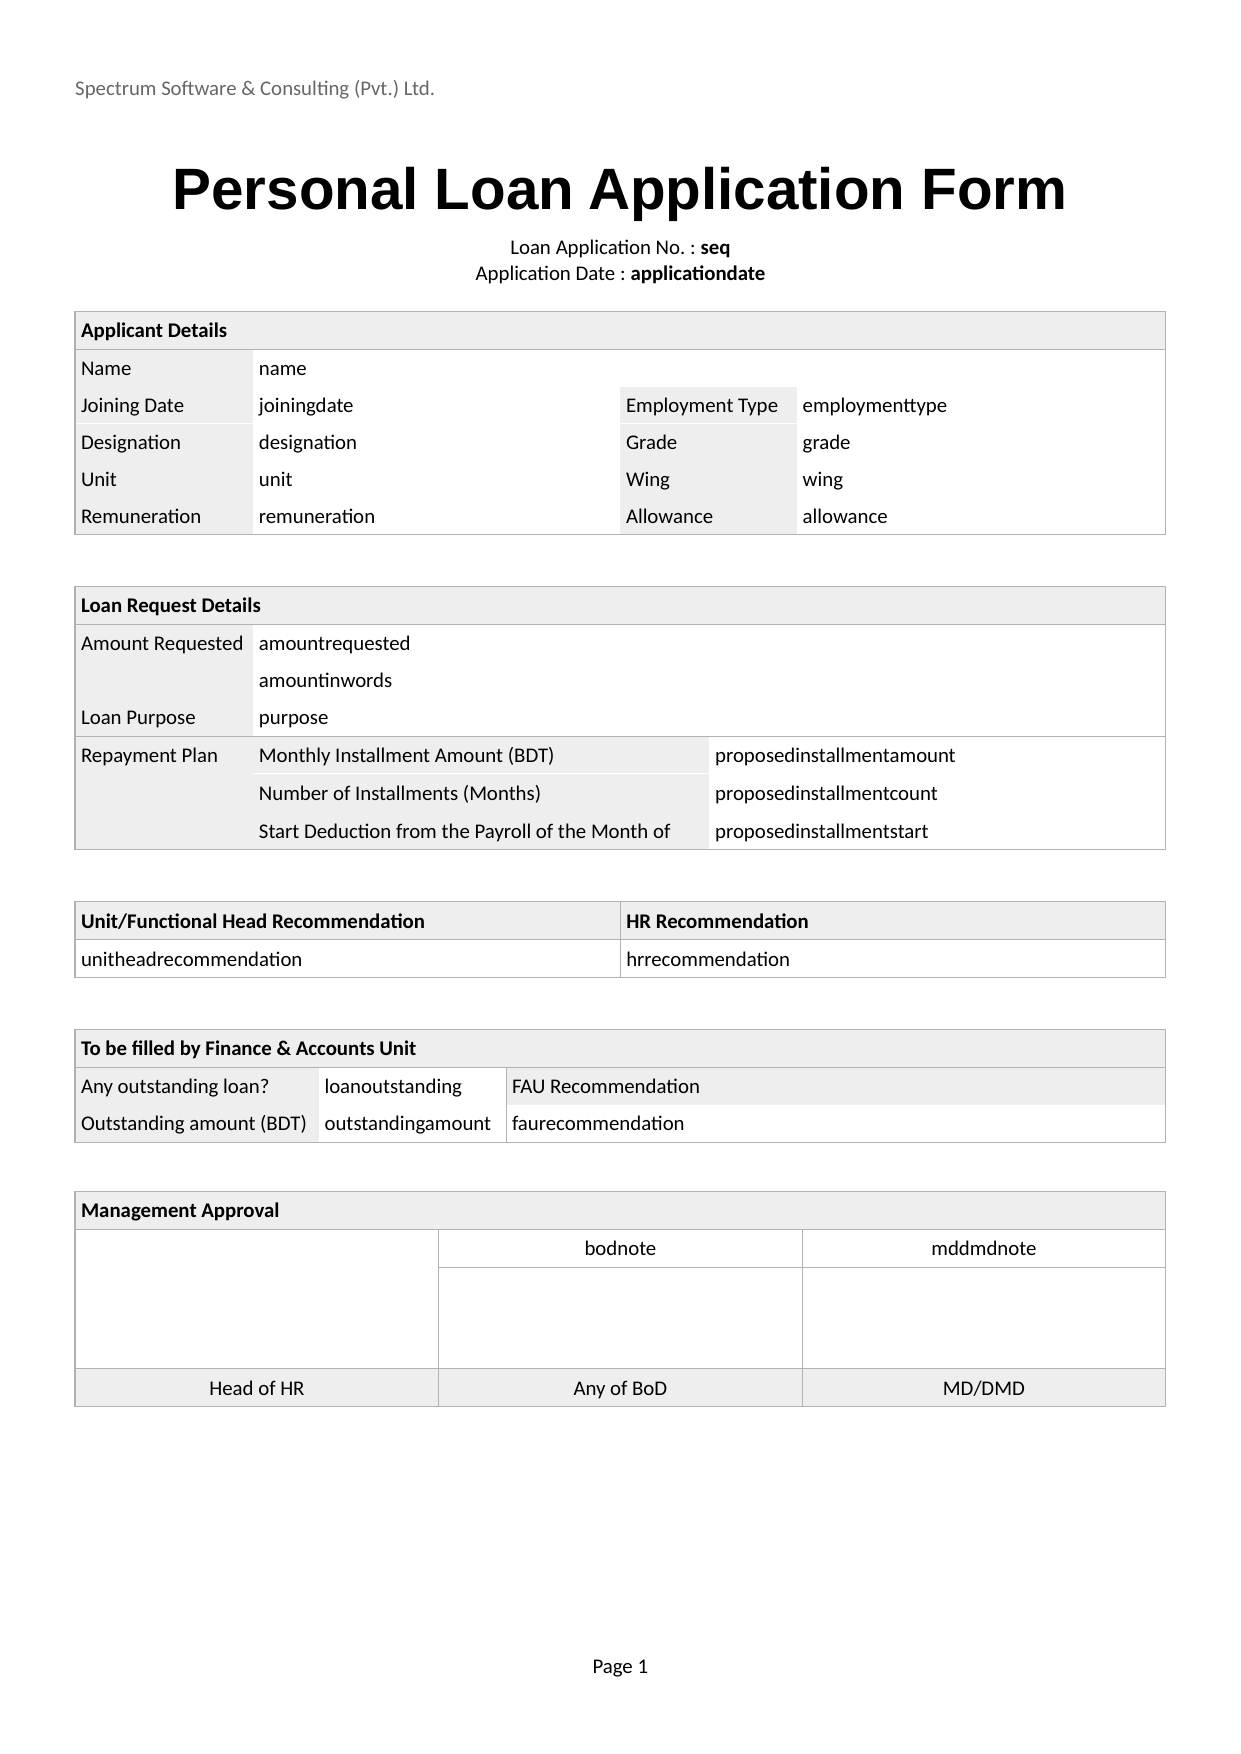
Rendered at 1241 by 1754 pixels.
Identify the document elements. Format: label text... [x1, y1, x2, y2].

table_cell loanoutstanding [319, 1068, 506, 1105]
table_cell Designation [76, 424, 253, 460]
table_header Management Approval [76, 1192, 1165, 1229]
table_cell remuneration [253, 497, 620, 534]
table_header To be filled by Finance & Accounts Unit [76, 1030, 1165, 1067]
table_cell grade [797, 424, 1165, 460]
table_cell allowance [797, 497, 1165, 534]
table_cell Outstanding amount (BDT) [76, 1105, 319, 1142]
text Loan Application No. : seq [75, 234, 1166, 260]
table_cell faurecommendation [507, 1105, 1165, 1142]
table_cell bodnote [439, 1230, 802, 1267]
table_cell Name [76, 350, 253, 387]
table_cell [76, 1230, 438, 1368]
table_header HR Recommendation [621, 902, 1165, 939]
table_cell employmenttype [797, 387, 1165, 423]
table_cell Head of HR [76, 1369, 438, 1406]
table_cell purpose [253, 699, 1165, 736]
table_cell Unit [76, 460, 253, 497]
table_cell wing [797, 460, 1165, 497]
table_cell mddmdnote [803, 1230, 1165, 1267]
table_header Unit/Functional Head Recommendation [76, 902, 620, 939]
table_cell amountinwords [253, 662, 1165, 699]
table_cell MD/DMD [803, 1369, 1165, 1406]
table_cell [439, 1268, 802, 1368]
table_cell Loan Purpose [76, 699, 253, 736]
table_header Applicant Details [76, 312, 1165, 349]
table_cell FAU Recommendation [507, 1068, 1165, 1105]
table_cell Remuneration [76, 497, 253, 534]
table_cell name [253, 350, 1165, 387]
table_cell Repayment Plan [76, 737, 253, 849]
table_cell Number of Installments (Months) [253, 774, 709, 811]
title Personal Loan Application Form [75, 155, 1166, 222]
table_cell Start Deduction from the Payroll of the Month of [253, 811, 709, 849]
table_cell Any outstanding loan? [76, 1068, 319, 1105]
table_cell unitheadrecommendation [76, 940, 620, 977]
table_cell designation [253, 424, 620, 460]
table_cell Employment Type [620, 387, 797, 423]
table_cell Allowance [620, 497, 797, 534]
table_cell Wing [620, 460, 797, 497]
table_header Loan Request Details [76, 587, 1165, 624]
table_cell unit [253, 460, 620, 497]
table_cell Amount Requested [76, 625, 253, 699]
table_cell proposedinstallmentamount [709, 737, 1165, 773]
table_cell proposedinstallmentstart [709, 811, 1165, 849]
table_cell hrrecommendation [621, 940, 1165, 977]
table_cell outstandingamount [319, 1105, 506, 1142]
table_cell Grade [620, 424, 797, 460]
table_cell Monthly Installment Amount (BDT) [253, 737, 709, 773]
table_cell Joining Date [76, 387, 253, 423]
table_cell [803, 1268, 1165, 1368]
table_cell joiningdate [253, 387, 620, 423]
table_cell amountrequested [253, 625, 1165, 662]
table_cell Any of BoD [439, 1369, 802, 1406]
table_cell proposedinstallmentcount [709, 774, 1165, 811]
text Application Date : applicationdate [75, 260, 1166, 285]
